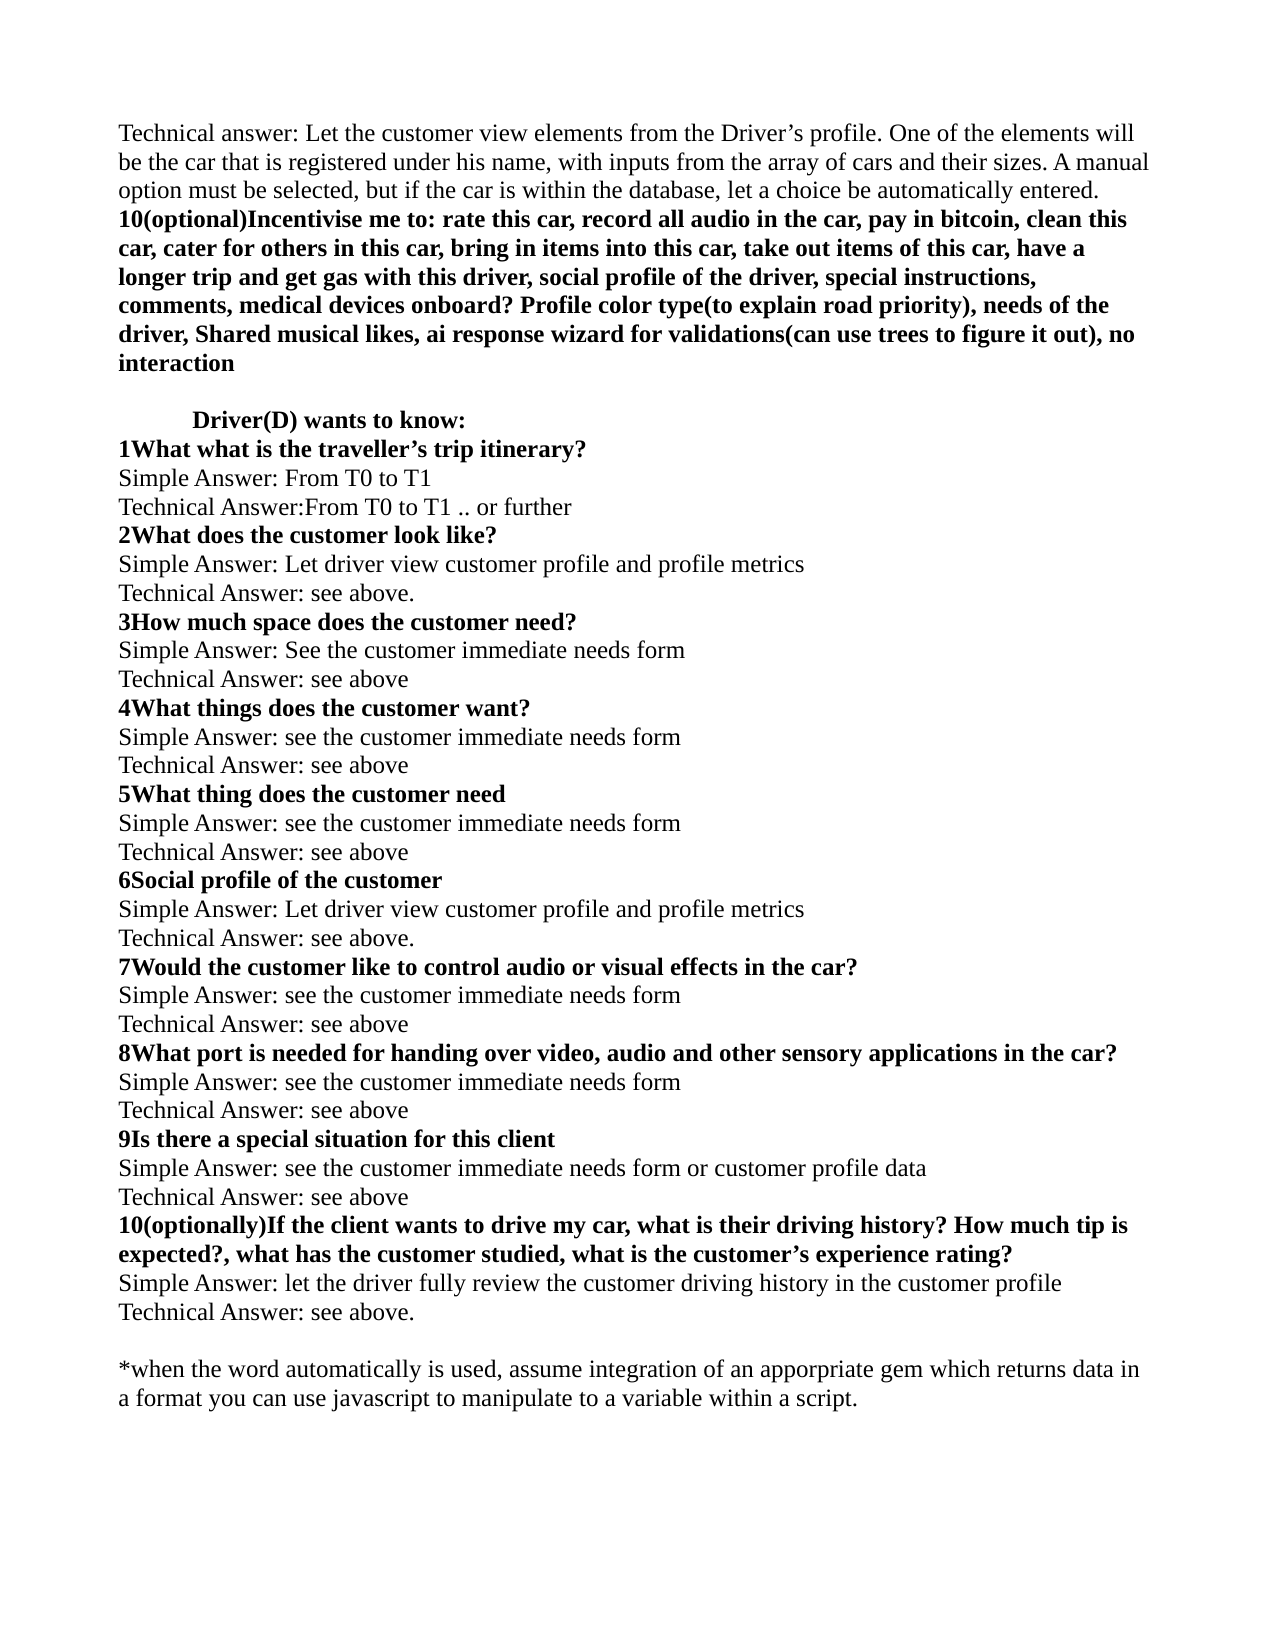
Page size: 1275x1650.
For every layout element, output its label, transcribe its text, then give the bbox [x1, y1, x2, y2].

text Technical Answer: see above. [118, 1297, 1157, 1326]
text Simple Answer: see the customer immediate needs form [118, 1067, 1157, 1096]
text Technical Answer: see above. [118, 578, 1157, 607]
text 9Is there a special situation for this client [118, 1124, 1157, 1153]
text Simple Answer: see the customer immediate needs form [118, 722, 1157, 751]
text 2What does the customer look like? [118, 521, 1157, 549]
text 5What thing does the customer need [118, 779, 1157, 808]
text Simple Answer: See the customer immediate needs form [118, 636, 1157, 664]
text Technical answer: Let the customer view elements from the Driver’s profile. One of the elements will be the car that is registered under his name, with inputs from the array of cars and their sizes. A manual option must be selected, but if the car is within the database, let a choice be automatically entered. [118, 118, 1157, 204]
text Technical Answer: see above [118, 1009, 1157, 1038]
text Technical Answer: see above [118, 1096, 1157, 1124]
text Simple Answer: see the customer immediate needs form or customer profile data [118, 1153, 1157, 1182]
text Simple Answer: see the customer immediate needs form [118, 808, 1157, 837]
text 6Social profile of the customer [118, 866, 1157, 894]
text Technical Answer:From T0 to T1 .. or further [118, 492, 1157, 521]
text Technical Answer: see above [118, 751, 1157, 779]
text 8What port is needed for handing over video, audio and other sensory applications in the car? [118, 1038, 1157, 1067]
text Technical Answer: see above [118, 837, 1157, 866]
text 10(optionally)If the client wants to drive my car, what is their driving history? How much tip is expected?, what has the customer studied, what is the customer’s experience rating? [118, 1211, 1157, 1268]
text Simple Answer: From T0 to T1 [118, 463, 1157, 492]
text 10(optional)Incentivise me to: rate this car, record all audio in the car, pay in bitcoin, clean this car, cater for others in this car, bring in items into this car, take out items of this car, have a longer trip and get gas with this driver, social profile of the driver, special instructions, comments, medical devices onboard? Profile color type(to explain road priority), needs of the driver, Shared musical likes, ai response wizard for validations(can use trees to figure it out), no interaction [118, 204, 1157, 377]
text Technical Answer: see above [118, 1182, 1157, 1211]
text Technical Answer: see above. [118, 923, 1157, 952]
text Simple Answer: Let driver view customer profile and profile metrics [118, 549, 1157, 578]
text *when the word automatically is used, assume integration of an apporpriate gem which returns data in a format you can use javascript to manipulate to a variable within a script. [118, 1354, 1157, 1412]
text 7Would the customer like to control audio or visual effects in the car? [118, 952, 1157, 981]
text Simple Answer: let the driver fully review the customer driving history in the customer profile [118, 1268, 1157, 1297]
text 3How much space does the customer need? [118, 607, 1157, 636]
text Simple Answer: Let driver view customer profile and profile metrics [118, 894, 1157, 923]
text Technical Answer: see above [118, 664, 1157, 693]
text Simple Answer: see the customer immediate needs form [118, 981, 1157, 1009]
text 4What things does the customer want? [118, 693, 1157, 722]
text 1What what is the traveller’s trip itinerary? [118, 434, 1157, 463]
text Driver(D) wants to know: [118, 406, 1157, 434]
